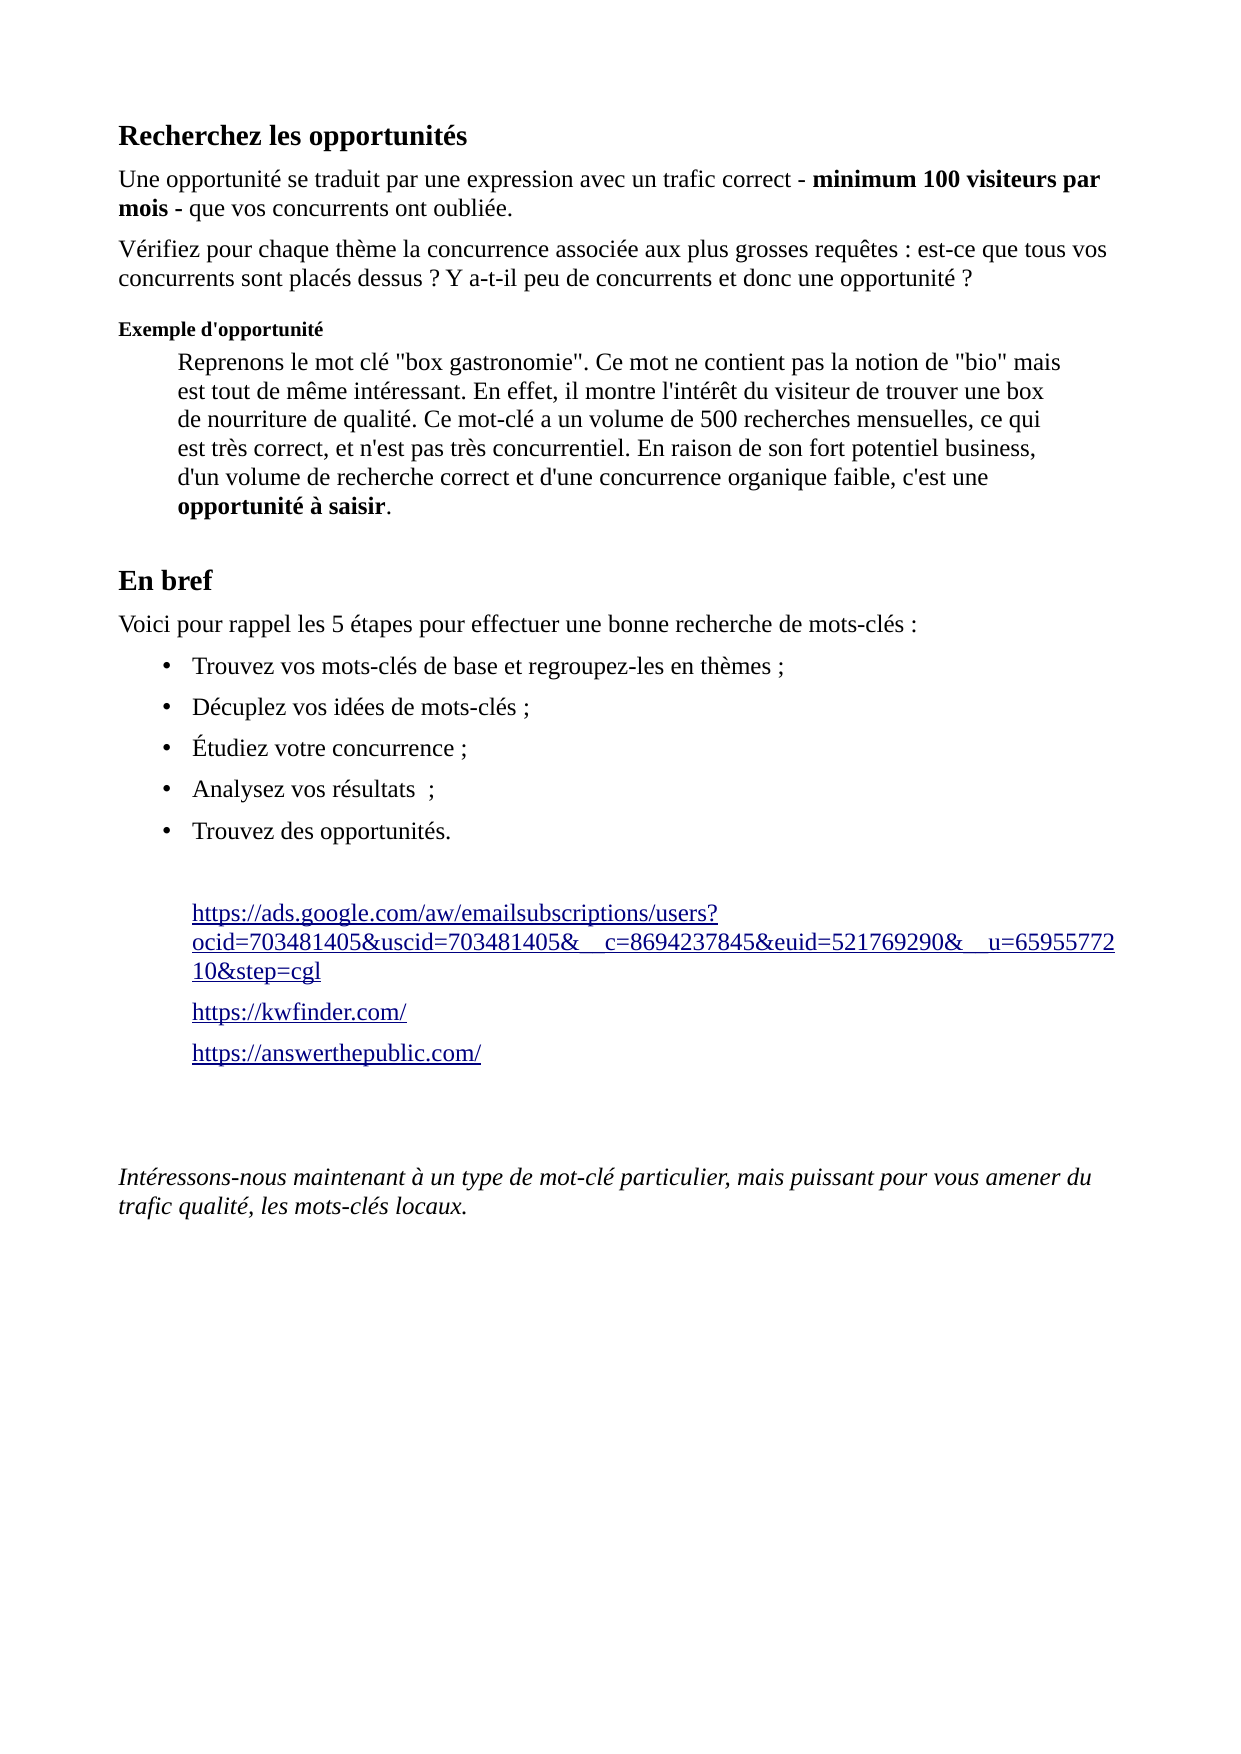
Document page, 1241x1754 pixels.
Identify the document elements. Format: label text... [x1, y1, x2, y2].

text Vérifiez pour chaque thème la concurrence associée aux plus grosses requêtes : est-ce que tous vos concurrents sont placés dessus ? Y a-t-il peu de concurrents et donc une opportunité ? [118, 234, 1122, 292]
list Analysez vos résultats ; [162, 774, 1122, 803]
subtitle Exemple d'opportunité [118, 317, 1122, 341]
subtitle Recherchez les opportunités [118, 118, 1122, 152]
list Étudiez votre concurrence ; [162, 733, 1122, 762]
text Voici pour rappel les 5 étapes pour effectuer une bonne recherche de mots-clés : [118, 609, 1122, 638]
subtitle En bref [118, 563, 1122, 597]
list https://ads.google.com/aw/emailsubscriptions/users?ocid=703481405&uscid=703481405&__c=8694237845&euid=521769290&__u=6595577210&step=cgl [162, 898, 1122, 984]
text Une opportunité se traduit par une expression avec un trafic correct - minimum 100 visiteurs par mois - que vos concurrents ont oubliée. [118, 164, 1122, 222]
text Intéressons-nous maintenant à un type de mot-clé particulier, mais puissant pour vous amener du trafic qualité, les mots-clés locaux. [118, 1162, 1122, 1219]
list Trouvez des opportunités. [162, 816, 1122, 844]
list Décuplez vos idées de mots-clés ; [162, 692, 1122, 721]
list Trouvez vos mots-clés de base et regroupez-les en thèmes ; [162, 651, 1122, 679]
list https://answerthepublic.com/ [162, 1038, 1122, 1067]
list https://kwfinder.com/ [162, 997, 1122, 1026]
text Reprenons le mot clé "box gastronomie". Ce mot ne contient pas la notion de "bio" mais est tout de même intéressant. En effet, il montre l'intérêt du visiteur de trouver une box de nourriture de qualité. Ce mot-clé a un volume de 500 recherches mensuelles, ce qui est très correct, et n'est pas très concurrentiel. En raison de son fort potentiel business, d'un volume de recherche correct et d'une concurrence organique faible, c'est une opportunité à saisir. [177, 347, 1063, 519]
